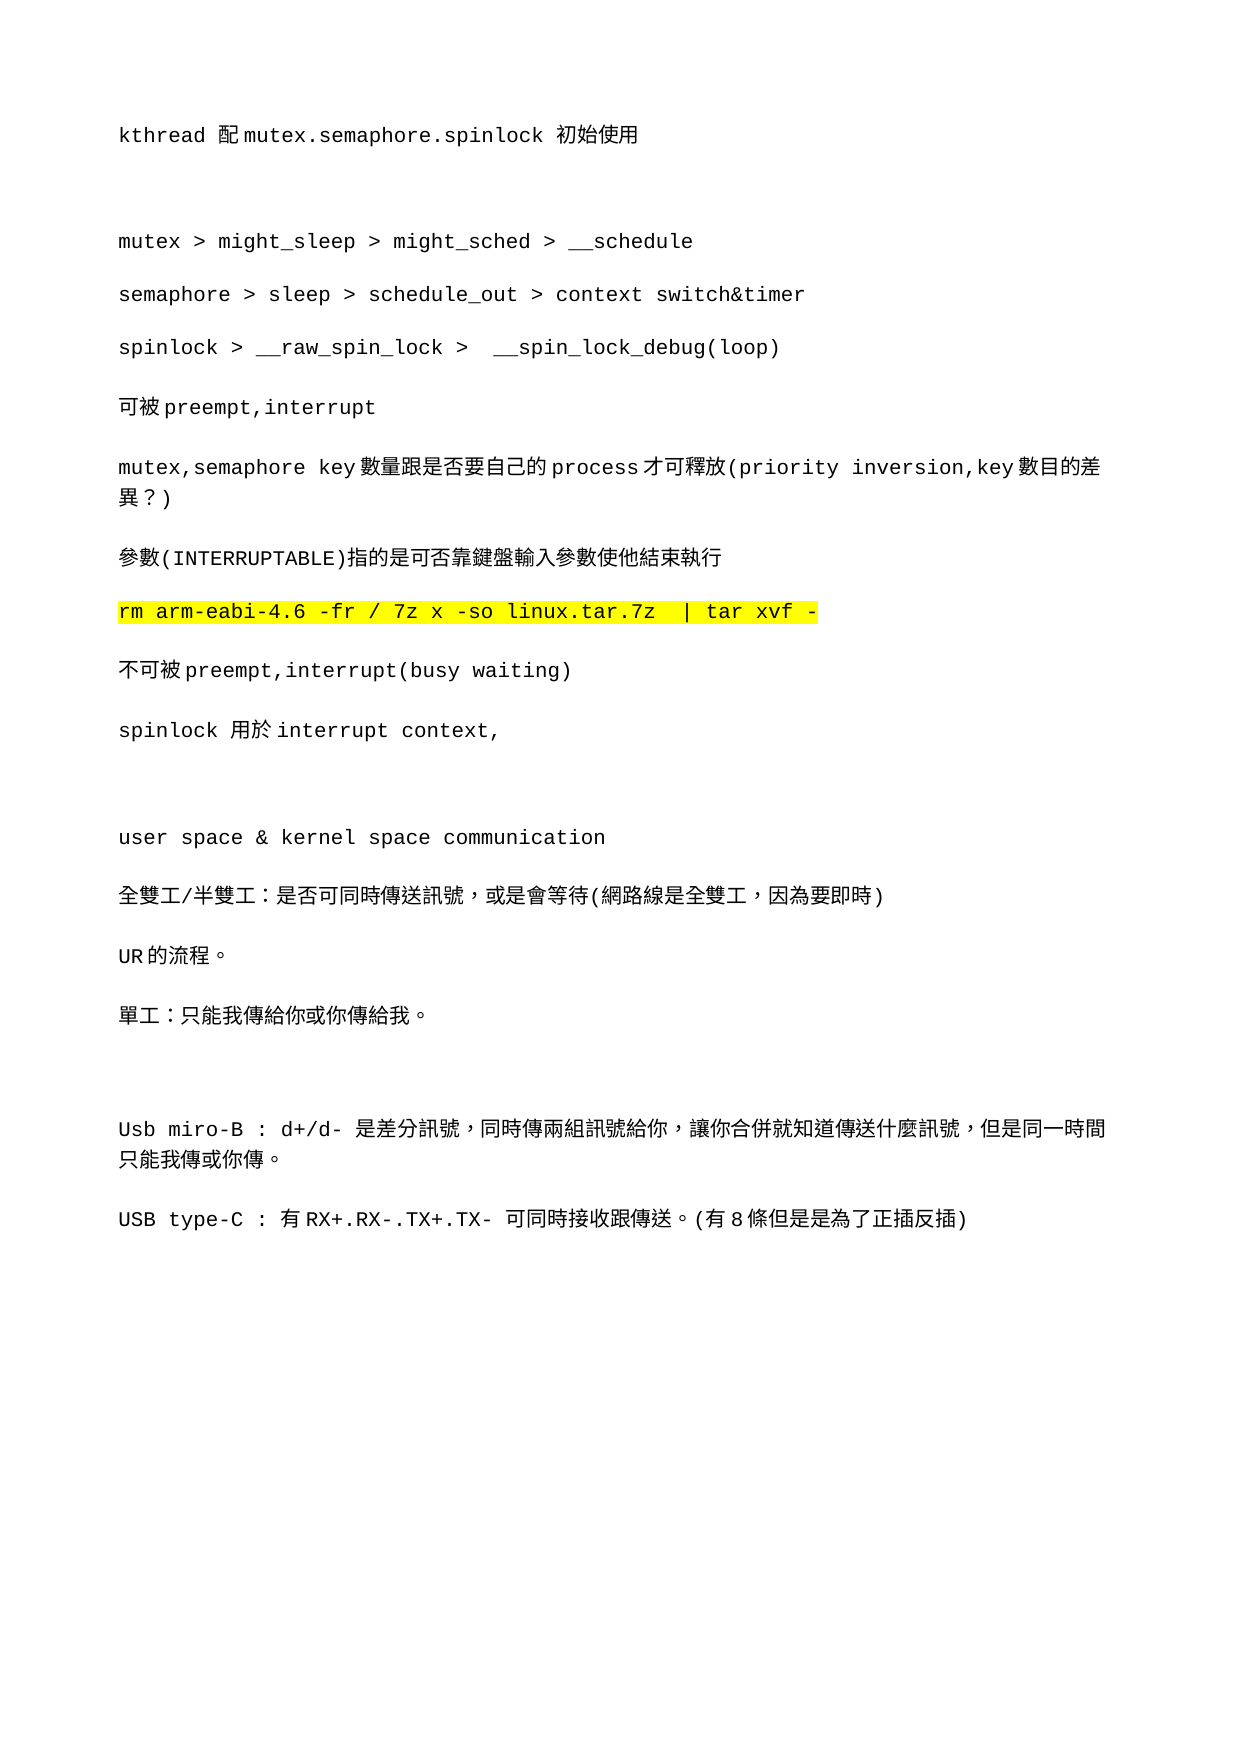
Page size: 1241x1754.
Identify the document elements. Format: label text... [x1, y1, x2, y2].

text semaphore > sleep > schedule_out > context switch&timer [118, 284, 1122, 308]
text kthread 配 mutex.semaphore.spinlock 初始使用 [118, 118, 1122, 148]
text 不可被preempt,interrupt(busy waiting) [118, 654, 1122, 684]
text user space & kernel space communication [118, 827, 1122, 850]
text spinlock 用於interrupt context, [118, 714, 1122, 744]
text Usb miro-B : d+/d- 是差分訊號，同時傳兩組訊號給你，讓你合併就知道傳送什麼訊號，但是同一時間只能我傳或你傳。 [118, 1112, 1122, 1173]
text mutex,semaphore key數量跟是否要自己的process才可釋放(priority inversion,key數目的差異？) [118, 450, 1122, 511]
text mutex > might_sleep > might_sched > __schedule [118, 231, 1122, 255]
text UR的流程。 [118, 940, 1122, 970]
text 參數(INTERRUPTABLE)指的是可否靠鍵盤輸入參數使他結束執行 [118, 541, 1122, 571]
text spinlock > __raw_spin_lock > __spin_lock_debug(loop) [118, 337, 1122, 361]
text 單工：只能我傳給你或你傳給我。 [118, 999, 1122, 1030]
text USB type-C : 有RX+.RX-.TX+.TX- 可同時接收跟傳送。(有8條但是是為了正插反插) [118, 1202, 1122, 1233]
text rm arm-eabi-4.6 -fr / 7z x -so linux.tar.7z | tar xvf - [118, 601, 1122, 624]
text 全雙工/半雙工：是否可同時傳送訊號，或是會等待(網路線是全雙工，因為要即時) [118, 880, 1122, 910]
text 可被preempt,interrupt [118, 391, 1122, 421]
